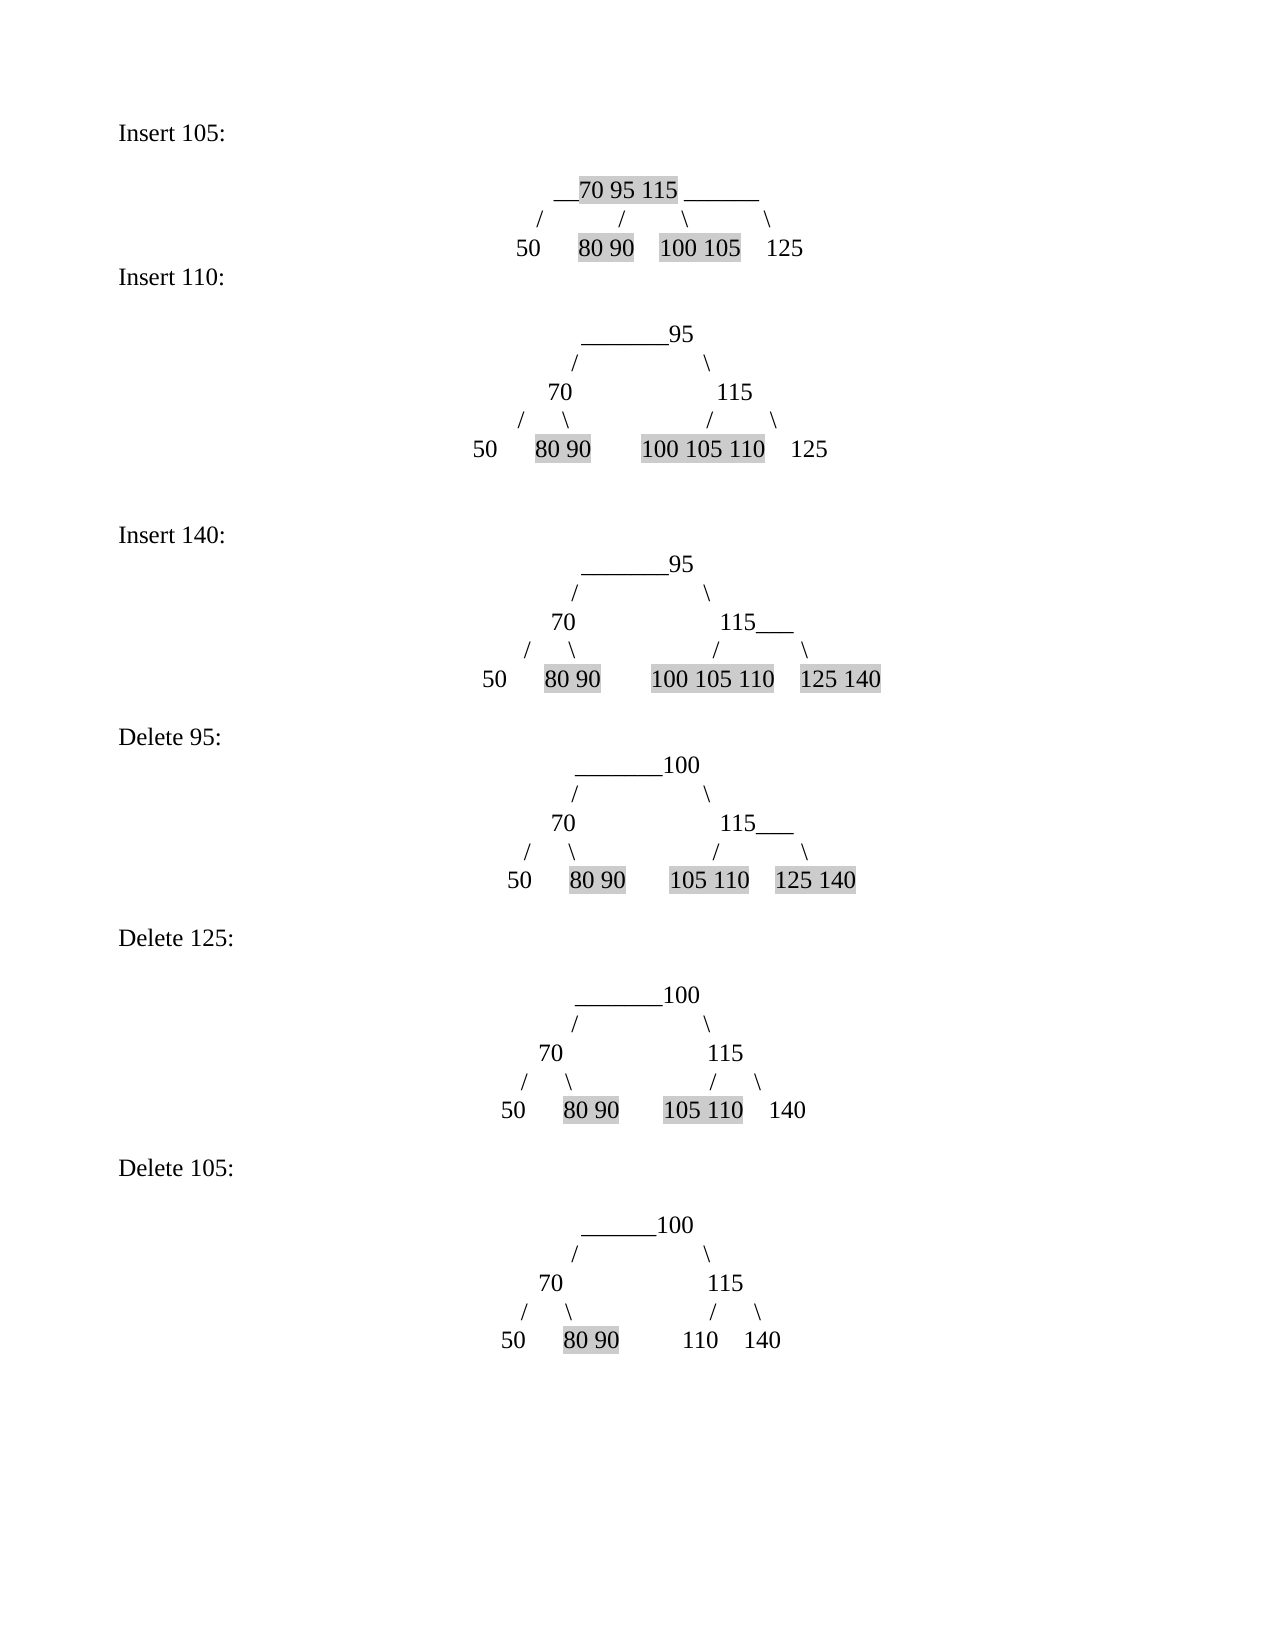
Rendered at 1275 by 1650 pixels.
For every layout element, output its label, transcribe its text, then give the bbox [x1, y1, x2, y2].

text _______95 [118, 549, 1157, 578]
text / \ [118, 348, 1157, 377]
text 50 80 90 105 110 140 [118, 1096, 1157, 1124]
text 50 80 90 100 105 125 [118, 233, 1157, 262]
text / \ / \ [118, 1067, 1157, 1096]
text / \ / \ [118, 837, 1157, 866]
text 50 80 90 100 105 110 125 140 [118, 664, 1157, 693]
text 50 80 90 100 105 110 125 [118, 434, 1157, 463]
text Insert 110: [118, 262, 1157, 291]
text ______100 [118, 1211, 1157, 1239]
text 50 80 90 110 140 [118, 1326, 1157, 1354]
text / / \ \ [118, 204, 1157, 233]
text 70 115 [118, 377, 1157, 406]
text Insert 140: [118, 521, 1157, 549]
text _______100 [118, 751, 1157, 779]
text / \ / \ [118, 636, 1157, 664]
text __70 95 115 ______ [118, 176, 1157, 204]
text / \ / \ [118, 1297, 1157, 1326]
text Delete 105: [118, 1153, 1157, 1182]
text 70 115___ [118, 808, 1157, 837]
text / \ [118, 1239, 1157, 1268]
text Delete 95: [118, 722, 1157, 751]
text _______100 [118, 981, 1157, 1009]
text 70 115 [118, 1268, 1157, 1297]
text / \ [118, 779, 1157, 808]
text 70 115___ [118, 607, 1157, 636]
text 50 80 90 105 110 125 140 [118, 866, 1157, 894]
text _______95 [118, 319, 1157, 348]
text Insert 105: [118, 118, 1157, 147]
text 70 115 [118, 1038, 1157, 1067]
text / \ [118, 1009, 1157, 1038]
text Delete 125: [118, 923, 1157, 952]
text / \ / \ [118, 406, 1157, 434]
text / \ [118, 578, 1157, 607]
